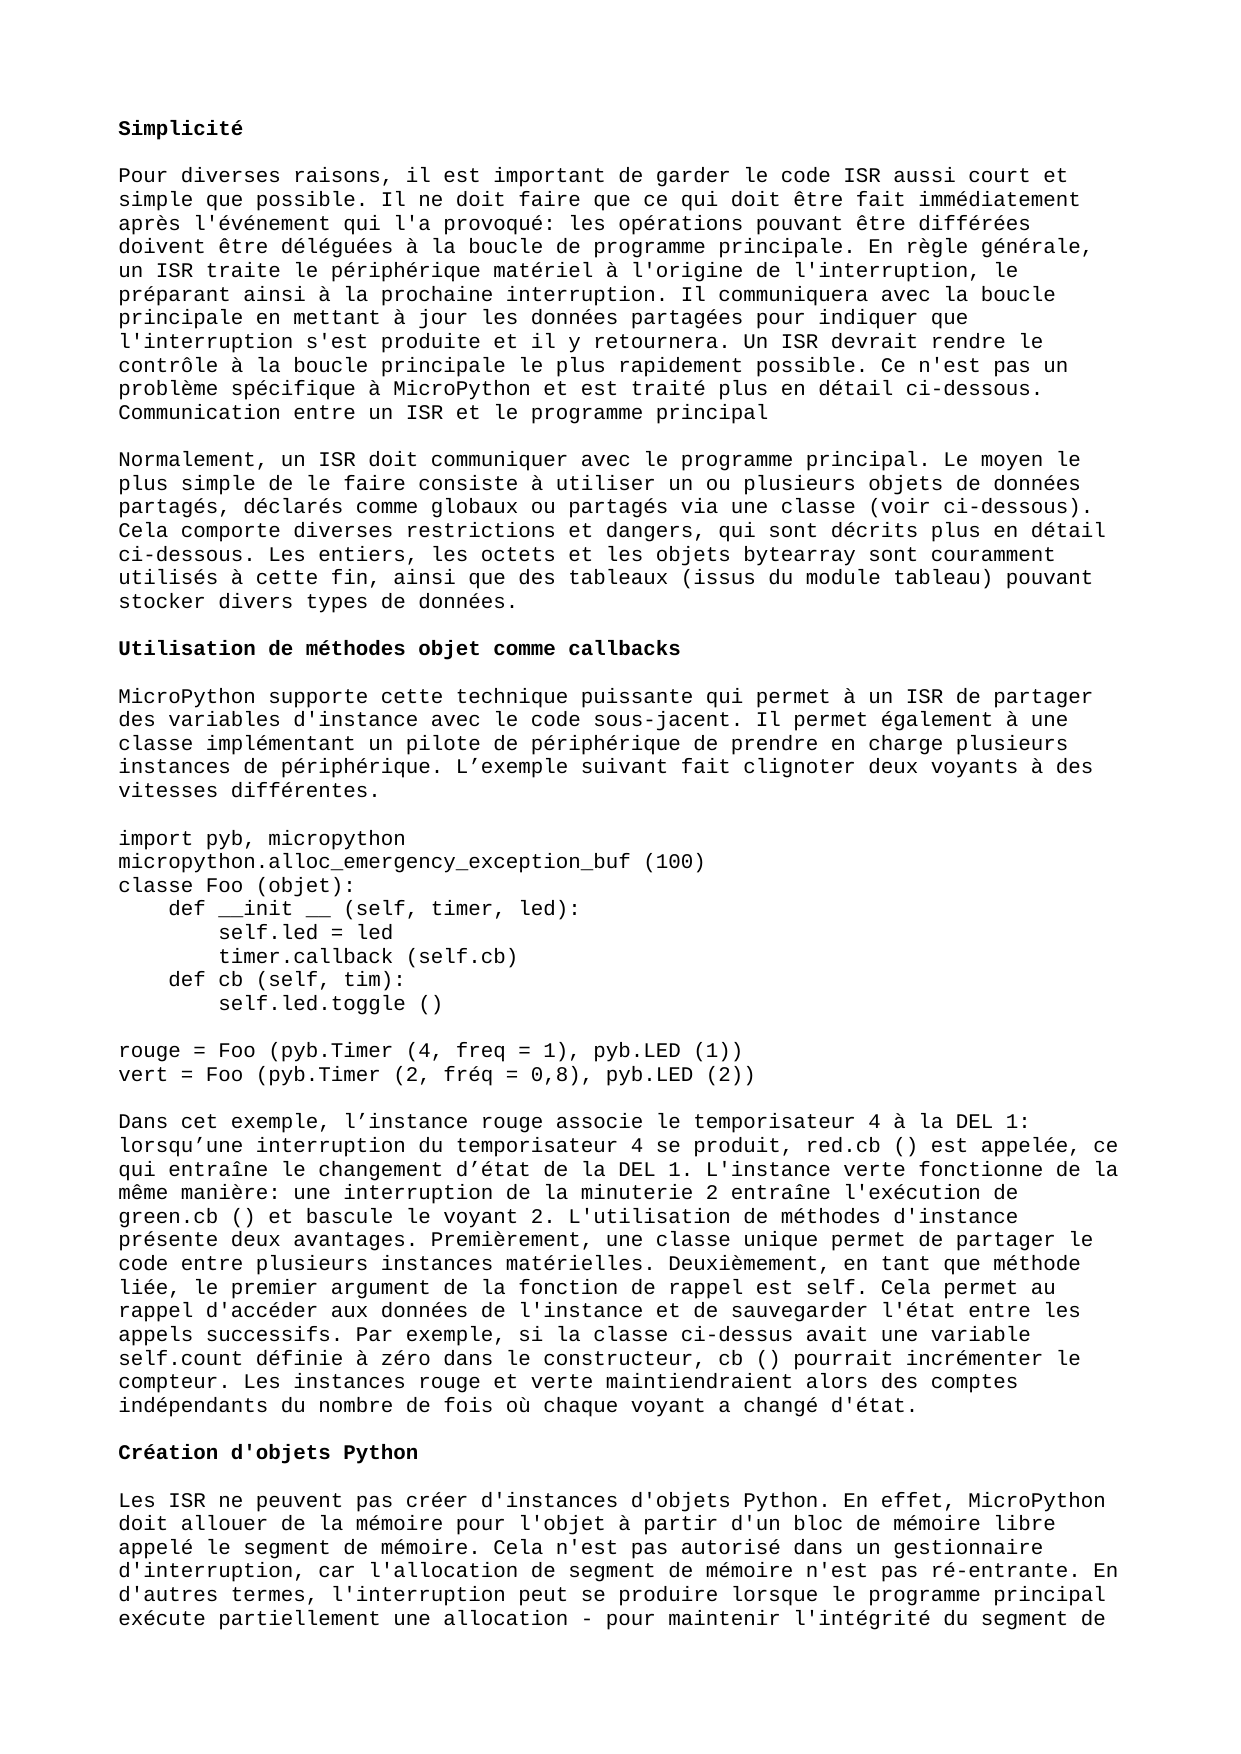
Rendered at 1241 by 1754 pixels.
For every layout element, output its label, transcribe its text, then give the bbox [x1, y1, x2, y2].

text Communication entre un ISR et le programme principal [118, 402, 1122, 426]
text Pour diverses raisons, il est important de garder le code ISR aussi court et simple que possible. Il ne doit faire que ce qui doit être fait immédiatement après l'événement qui l'a provoqué: les opérations pouvant être différées doivent être déléguées à la boucle de programme principale. En règle générale, un ISR traite le périphérique matériel à l'origine de l'interruption, le préparant ainsi à la prochaine interruption. Il communiquera avec la boucle principale en mettant à jour les données partagées pour indiquer que l'interruption s'est produite et il y retournera. Un ISR devrait rendre le contrôle à la boucle principale le plus rapidement possible. Ce n'est pas un problème spécifique à MicroPython et est traité plus en détail ci-dessous. [118, 165, 1122, 402]
text import pyb, micropython [118, 827, 1122, 851]
text timer.callback (self.cb) [118, 946, 1122, 969]
text self.led.toggle () [118, 993, 1122, 1017]
text Création d'objets Python [118, 1442, 1122, 1466]
text Simplicité [118, 118, 1122, 142]
text rouge = Foo (pyb.Timer (4, freq = 1), pyb.LED (1)) [118, 1040, 1122, 1064]
text Normalement, un ISR doit communiquer avec le programme principal. Le moyen le plus simple de le faire consiste à utiliser un ou plusieurs objets de données partagés, déclarés comme globaux ou partagés via une classe (voir ci-dessous). Cela comporte diverses restrictions et dangers, qui sont décrits plus en détail ci-dessous. Les entiers, les octets et les objets bytearray sont couramment utilisés à cette fin, ainsi que des tableaux (issus du module tableau) pouvant stocker divers types de données. [118, 449, 1122, 615]
text self.led = led [118, 922, 1122, 946]
text classe Foo (objet): [118, 875, 1122, 898]
text Utilisation de méthodes objet comme callbacks [118, 638, 1122, 662]
text micropython.alloc_emergency_exception_buf (100) [118, 851, 1122, 875]
text vert = Foo (pyb.Timer (2, fréq = 0,8), pyb.LED (2)) [118, 1064, 1122, 1088]
text MicroPython supporte cette technique puissante qui permet à un ISR de partager des variables d'instance avec le code sous-jacent. Il permet également à une classe implémentant un pilote de périphérique de prendre en charge plusieurs instances de périphérique. L’exemple suivant fait clignoter deux voyants à des vitesses différentes. [118, 686, 1122, 804]
text Les ISR ne peuvent pas créer d'instances d'objets Python. En effet, MicroPython doit allouer de la mémoire pour l'objet à partir d'un bloc de mémoire libre appelé le segment de mémoire. Cela n'est pas autorisé dans un gestionnaire d'interruption, car l'allocation de segment de mémoire n'est pas ré-entrante. En d'autres termes, l'interruption peut se produire lorsque le programme principal exécute partiellement une allocation - pour maintenir l'intégrité du segment de [118, 1489, 1122, 1631]
text Dans cet exemple, l’instance rouge associe le temporisateur 4 à la DEL 1: lorsqu’une interruption du temporisateur 4 se produit, red.cb () est appelée, ce qui entraîne le changement d’état de la DEL 1. L'instance verte fonctionne de la même manière: une interruption de la minuterie 2 entraîne l'exécution de green.cb () et bascule le voyant 2. L'utilisation de méthodes d'instance présente deux avantages. Premièrement, une classe unique permet de partager le code entre plusieurs instances matérielles. Deuxièmement, en tant que méthode liée, le premier argument de la fonction de rappel est self. Cela permet au rappel d'accéder aux données de l'instance et de sauvegarder l'état entre les appels successifs. Par exemple, si la classe ci-dessus avait une variable self.count définie à zéro dans le constructeur, cb () pourrait incrémenter le compteur. Les instances rouge et verte maintiendraient alors des comptes indépendants du nombre de fois où chaque voyant a changé d'état. [118, 1111, 1122, 1419]
text def __init __ (self, timer, led): [118, 898, 1122, 922]
text def cb (self, tim): [118, 969, 1122, 993]
